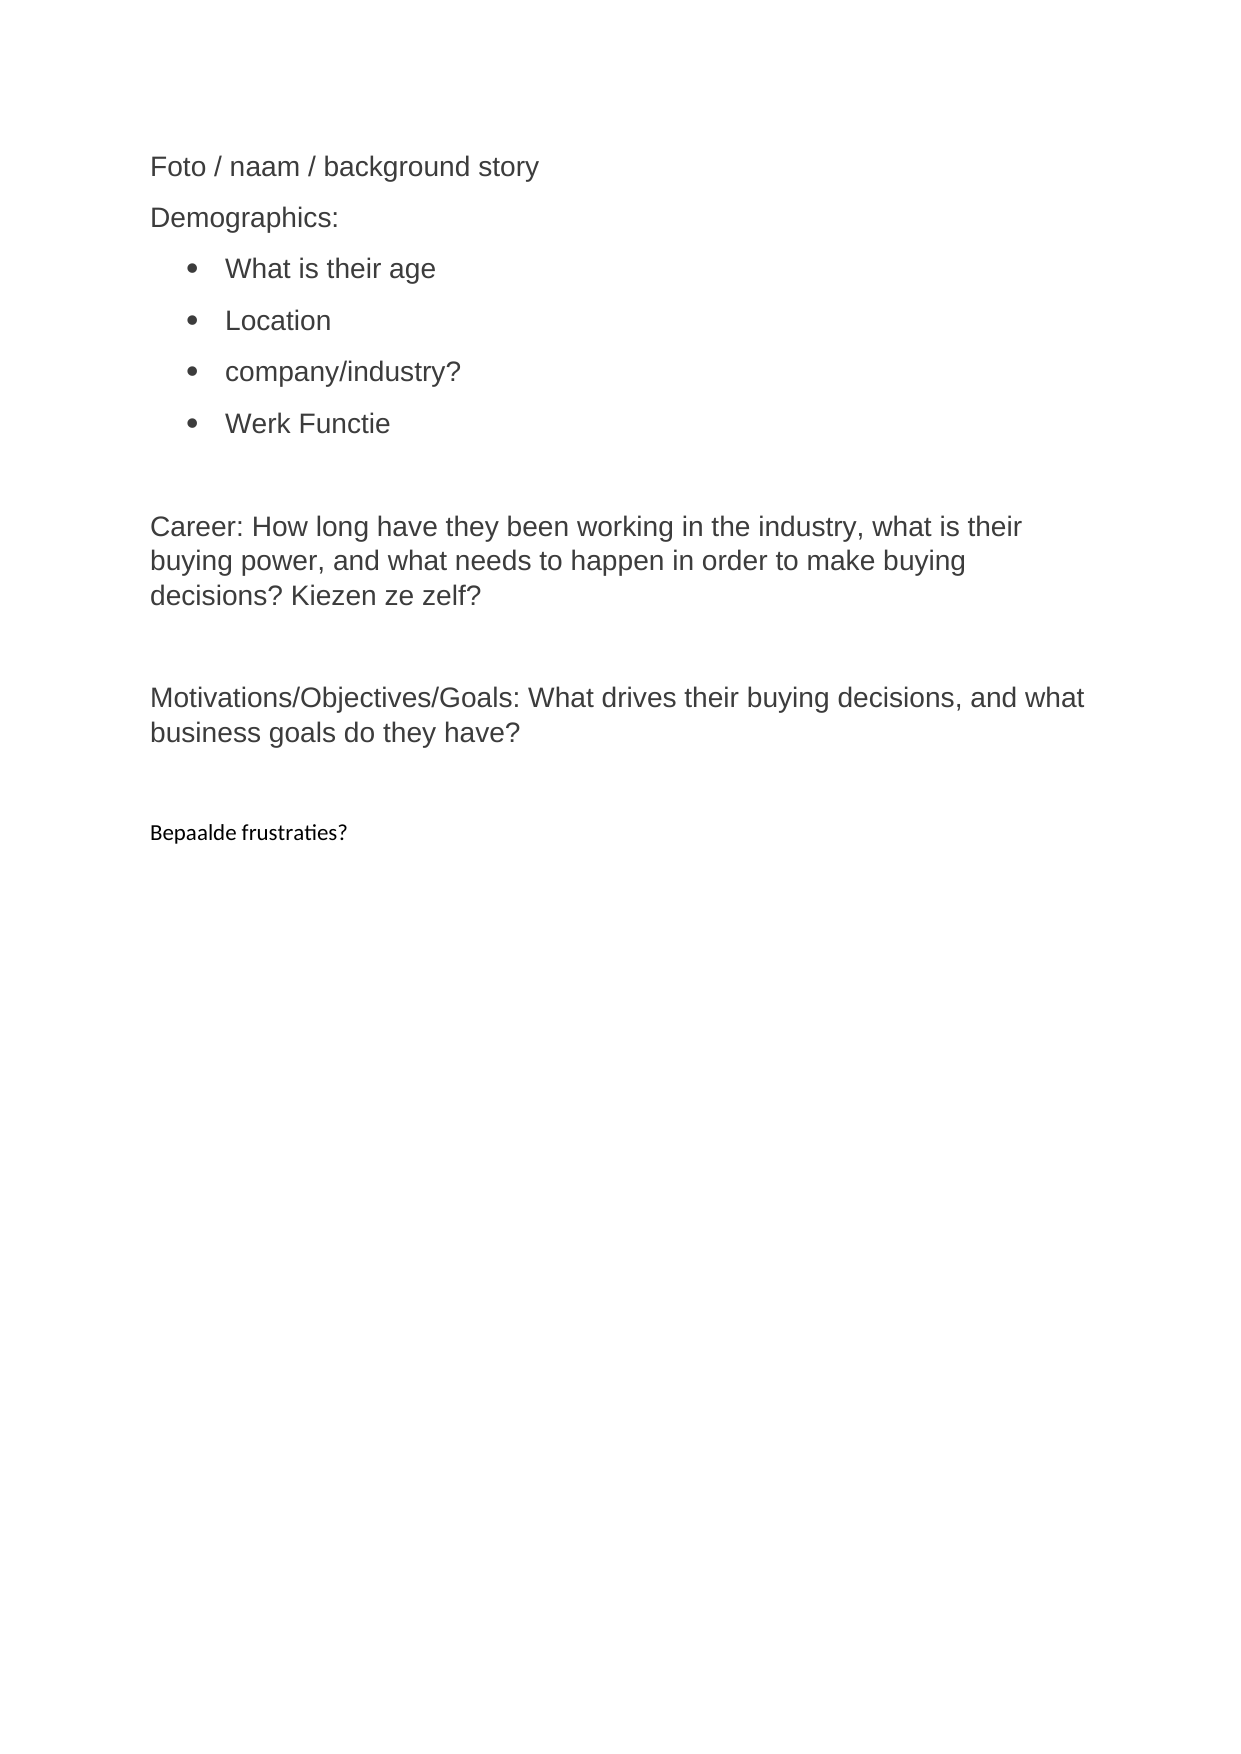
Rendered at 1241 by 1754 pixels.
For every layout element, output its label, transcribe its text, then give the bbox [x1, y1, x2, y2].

text Bepaalde frustraties? [150, 818, 1090, 846]
text Career: How long have they been working in the industry, what is their buying power, and what needs to happen in order to make buying decisions? Kiezen ze zelf? [150, 509, 1090, 611]
text Demographics: [150, 201, 1090, 234]
list Location [187, 304, 1090, 337]
text Foto / naam / background story [150, 150, 1090, 182]
text Motivations/Objectives/Goals: What drives their buying decisions, and what business goals do they have? [150, 681, 1090, 748]
list company/industry? [187, 355, 1090, 388]
list Werk Functie [187, 407, 1090, 439]
list What is their age [187, 252, 1090, 285]
